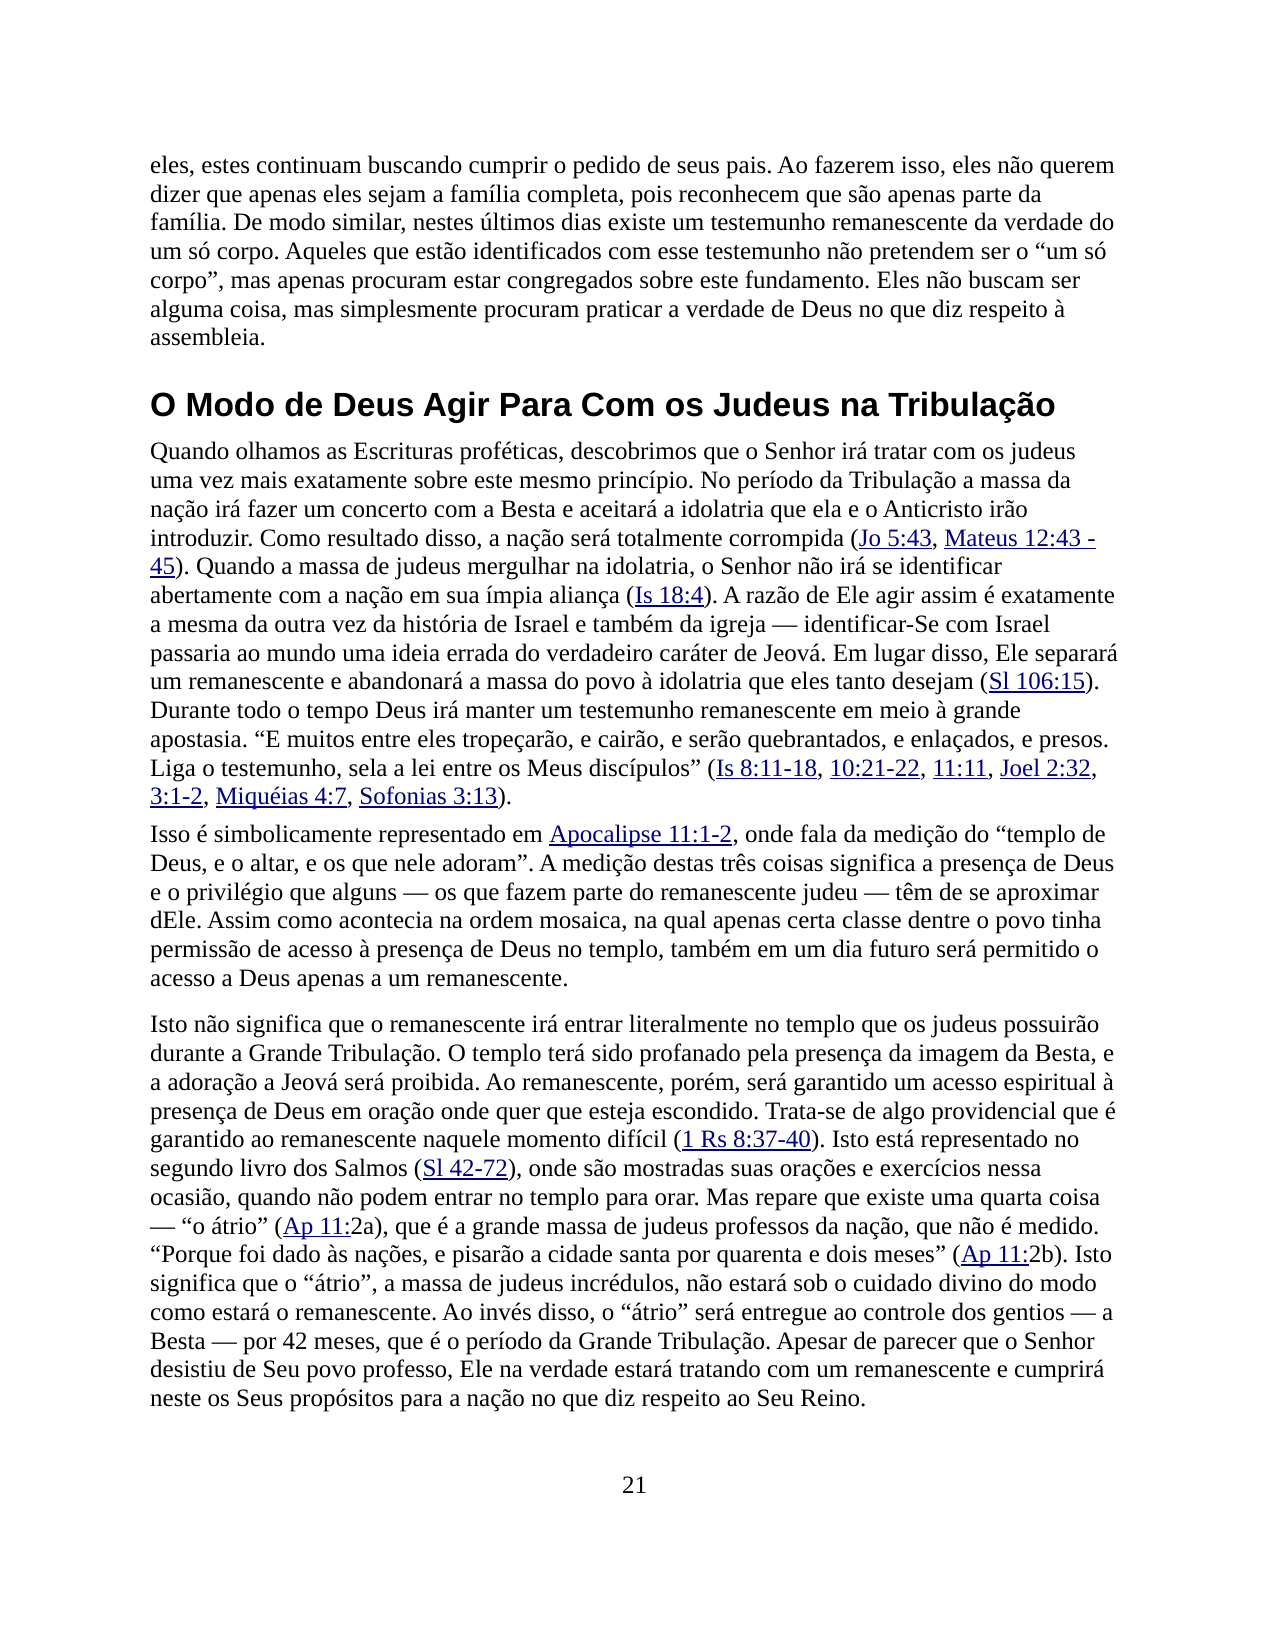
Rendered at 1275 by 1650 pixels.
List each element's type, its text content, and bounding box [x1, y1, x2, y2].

text Isso é simbolicamente representado em Apocalipse 11:1-2, onde fala da medição do “templo de Deus, e o altar, e os que nele adoram”. A medição destas três coisas significa a presença de Deus e o privilégio que alguns — os que fazem parte do remanescente judeu — têm de se aproximar dEle. Assim como acontecia na ordem mosaica, na qual apenas certa classe dentre o povo tinha permissão de acesso à presença de Deus no templo, também em um dia futuro será permitido o acesso a Deus apenas a um remanescente. [150, 819, 1125, 992]
text Isto não significa que o remanescente irá entrar literalmente no templo que os judeus possuirão durante a Grande Tribulação. O templo terá sido profanado pela presença da imagem da Besta, e a adoração a Jeová será proibida. Ao remanescente, porém, será garantido um acesso espiritual à presença de Deus em oração onde quer que esteja escondido. Trata-se de algo providencial que é garantido ao remanescente naquele momento difícil (1 Rs 8:37-40). Isto está representado no segundo livro dos Salmos (Sl 42-72), onde são mostradas suas orações e exercícios nessa ocasião, quando não podem entrar no templo para orar. Mas repare que existe uma quarta coisa — “o átrio” (Ap 11:2a), que é a grande massa de judeus professos da nação, que não é medido. “Porque foi dado às nações, e pisarão a cidade santa por quarenta e dois meses” (Ap 11:2b). Isto significa que o “átrio”, a massa de judeus incrédulos, não estará sob o cuidado divino do modo como estará o remanescente. Ao invés disso, o “átrio” será entregue ao controle dos gentios — a Besta — por 42 meses, que é o período da Grande Tribulação. Apesar de parecer que o Senhor desistiu de Seu povo professo, Ele na verdade estará tratando com um remanescente e cumprirá neste os Seus propósitos para a nação no que diz respeito ao Seu Reino. [150, 1009, 1125, 1412]
subtitle O Modo de Deus Agir Para Com os Judeus na Tribulação [150, 385, 1125, 424]
text Quando olhamos as Escrituras proféticas, descobrimos que o Senhor irá tratar com os judeus uma vez mais exatamente sobre este mesmo princípio. No período da Tribulação a massa da nação irá fazer um concerto com a Besta e aceitará a idolatria que ela e o Anticristo irão introduzir. Como resultado disso, a nação será totalmente corrompida (Jo 5:43, Mateus 12:43 -45). Quando a massa de judeus mergulhar na idolatria, o Senhor não irá se identificar abertamente com a nação em sua ímpia aliança (Is 18:4). A razão de Ele agir assim é exatamente a mesma da outra vez da história de Israel e também da igreja — identificar-Se com Israel passaria ao mundo uma ideia errada do verdadeiro caráter de Jeová. Em lugar disso, Ele separará um remanescente e abandonará a massa do povo à idolatria que eles tanto desejam (Sl 106:15). Durante todo o tempo Deus irá manter um testemunho remanescente em meio à grande apostasia. “E muitos entre eles tropeçarão, e cairão, e serão quebrantados, e enlaçados, e presos. Liga o testemunho, sela a lei entre os Meus discípulos” (Is 8:11-18, 10:21-22, 11:11, Joel 2:32, 3:1-2, Miquéias 4:7, Sofonias 3:13). [150, 436, 1125, 810]
text eles, estes continuam buscando cumprir o pedido de seus pais. Ao fazerem isso, eles não querem dizer que apenas eles sejam a família completa, pois reconhecem que são apenas parte da família. De modo similar, nestes últimos dias existe um testemunho remanescente da verdade do um só corpo. Aqueles que estão identificados com esse testemunho não pretendem ser o “um só corpo”, mas apenas procuram estar congregados sobre este fundamento. Eles não buscam ser alguma coisa, mas simplesmente procuram praticar a verdade de Deus no que diz respeito à assembleia. [150, 150, 1125, 351]
